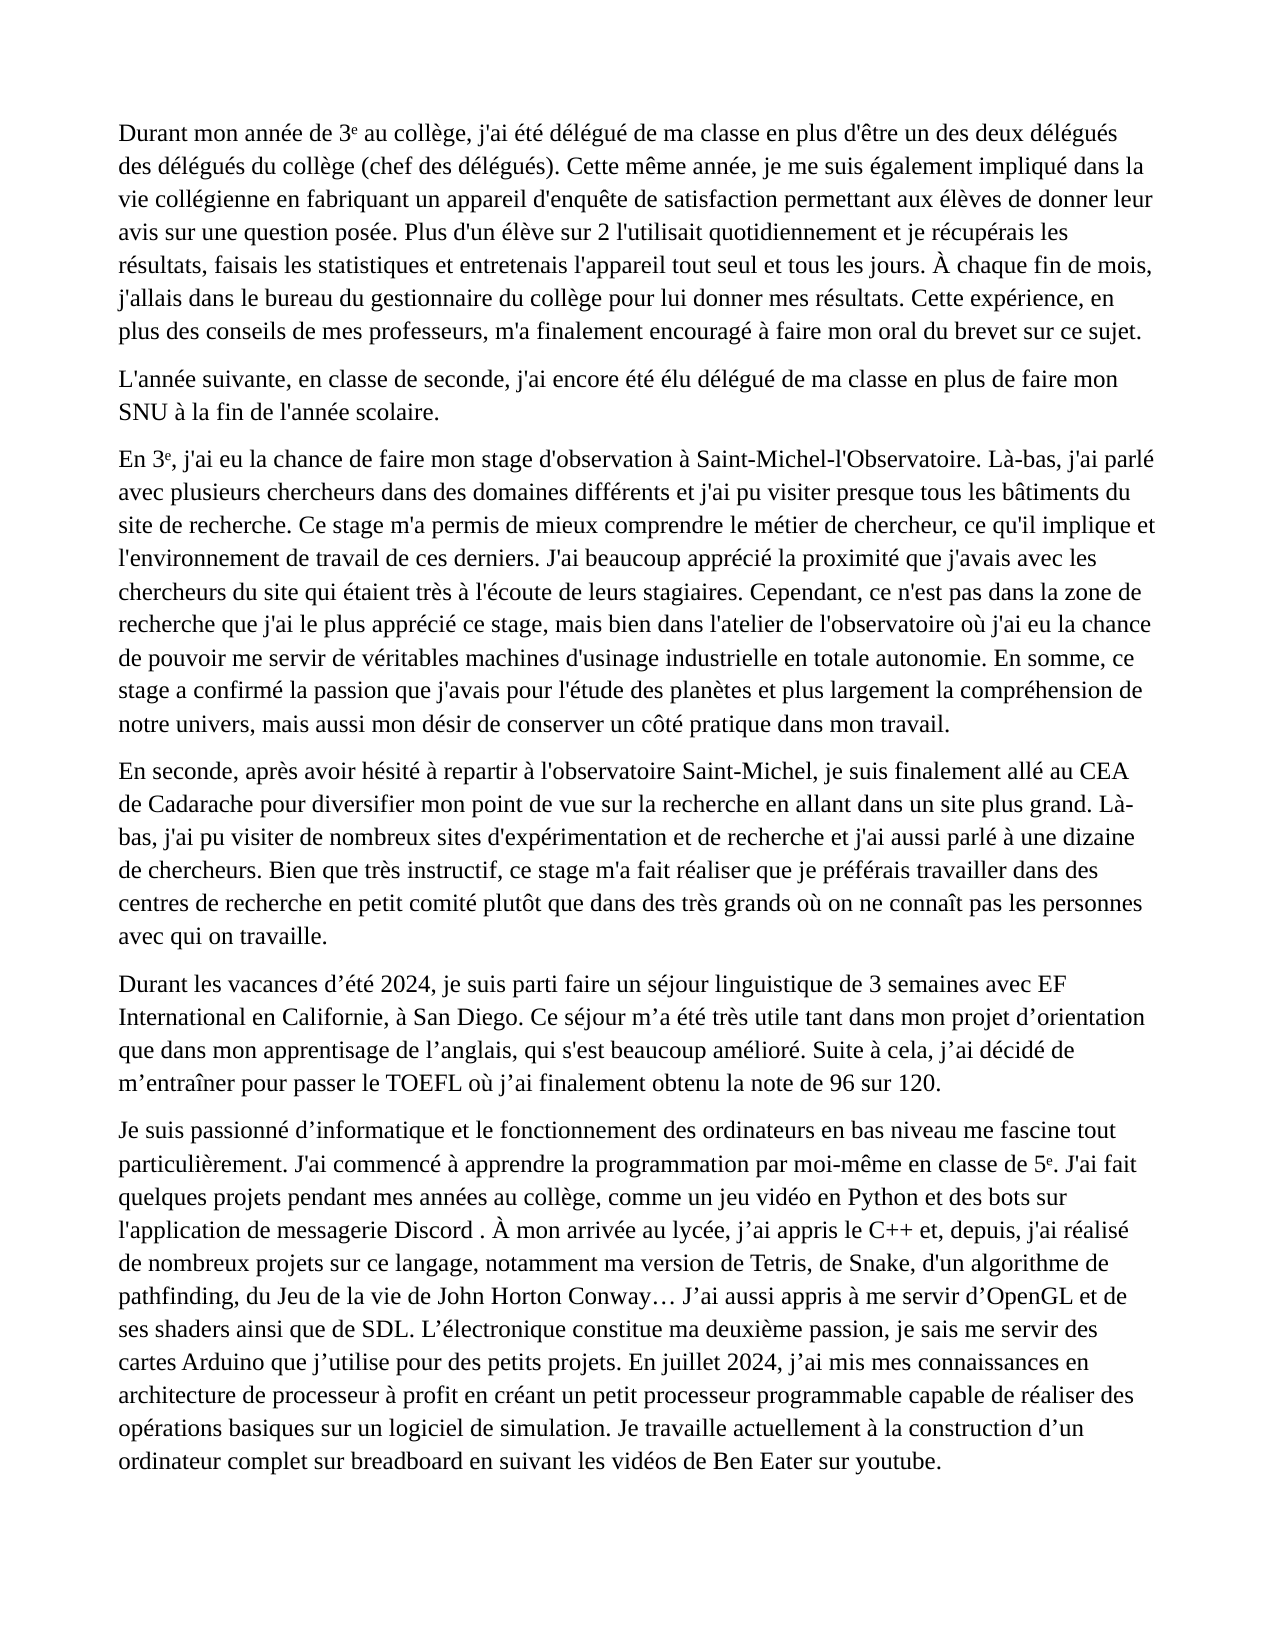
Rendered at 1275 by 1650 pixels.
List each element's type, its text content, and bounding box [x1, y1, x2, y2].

text L'année suivante, en classe de seconde, j'ai encore été élu délégué de ma classe en plus de faire mon SNU à la fin de l'année scolaire. [118, 364, 1157, 426]
text Durant les vacances d’été 2024, je suis parti faire un séjour linguistique de 3 semaines avec EF International en Californie, à San Diego. Ce séjour m’a été très utile tant dans mon projet d’orientation que dans mon apprentisage de l’anglais, qui s'est beaucoup amélioré. Suite à cela, j’ai décidé de m’entraîner pour passer le TOEFL où j’ai finalement obtenu la note de 96 sur 120. [118, 969, 1157, 1097]
text Durant mon année de 3ᵉ au collège, j'ai été délégué de ma classe en plus d'être un des deux délégués des délégués du collège (chef des délégués). Cette même année, je me suis également impliqué dans la vie collégienne en fabriquant un appareil d'enquête de satisfaction permettant aux élèves de donner leur avis sur une question posée. Plus d'un élève sur 2 l'utilisait quotidiennement et je récupérais les résultats, faisais les statistiques et entretenais l'appareil tout seul et tous les jours. À chaque fin de mois, j'allais dans le bureau du gestionnaire du collège pour lui donner mes résultats. Cette expérience, en plus des conseils de mes professeurs, m'a finalement encouragé à faire mon oral du brevet sur ce sujet. [118, 118, 1157, 345]
text En seconde, après avoir hésité à repartir à l'observatoire Saint-Michel, je suis finalement allé au CEA de Cadarache pour diversifier mon point de vue sur la recherche en allant dans un site plus grand. Là-bas, j'ai pu visiter de nombreux sites d'expérimentation et de recherche et j'ai aussi parlé à une dizaine de chercheurs. Bien que très instructif, ce stage m'a fait réaliser que je préférais travailler dans des centres de recherche en petit comité plutôt que dans des très grands où on ne connaît pas les personnes avec qui on travaille. [118, 756, 1157, 950]
text Je suis passionné d’informatique et le fonctionnement des ordinateurs en bas niveau me fascine tout particulièrement. J'ai commencé à apprendre la programmation par moi-même en classe de 5ᵉ. J'ai fait quelques projets pendant mes années au collège, comme un jeu vidéo en Python et des bots sur l'application de messagerie Discord . À mon arrivée au lycée, j’ai appris le C++ et, depuis, j'ai réalisé de nombreux projets sur ce langage, notamment ma version de Tetris, de Snake, d'un algorithme de pathfinding, du Jeu de la vie de John Horton Conway… J’ai aussi appris à me servir d’OpenGL et de ses shaders ainsi que de SDL. L’électronique constitue ma deuxième passion, je sais me servir des cartes Arduino que j’utilise pour des petits projets. En juillet 2024, j’ai mis mes connaissances en architecture de processeur à profit en créant un petit processeur programmable capable de réaliser des opérations basiques sur un logiciel de simulation. Je travaille actuellement à la construction d’un ordinateur complet sur breadboard en suivant les vidéos de Ben Eater sur youtube. [118, 1116, 1157, 1474]
text En 3ᵉ, j'ai eu la chance de faire mon stage d'observation à Saint-Michel-l'Observatoire. Là-bas, j'ai parlé avec plusieurs chercheurs dans des domaines différents et j'ai pu visiter presque tous les bâtiments du site de recherche. Ce stage m'a permis de mieux comprendre le métier de chercheur, ce qu'il implique et l'environnement de travail de ces derniers. J'ai beaucoup apprécié la proximité que j'avais avec les chercheurs du site qui étaient très à l'écoute de leurs stagiaires. Cependant, ce n'est pas dans la zone de recherche que j'ai le plus apprécié ce stage, mais bien dans l'atelier de l'observatoire où j'ai eu la chance de pouvoir me servir de véritables machines d'usinage industrielle en totale autonomie. En somme, ce stage a confirmé la passion que j'avais pour l'étude des planètes et plus largement la compréhension de notre univers, mais aussi mon désir de conserver un côté pratique dans mon travail. [118, 444, 1157, 737]
